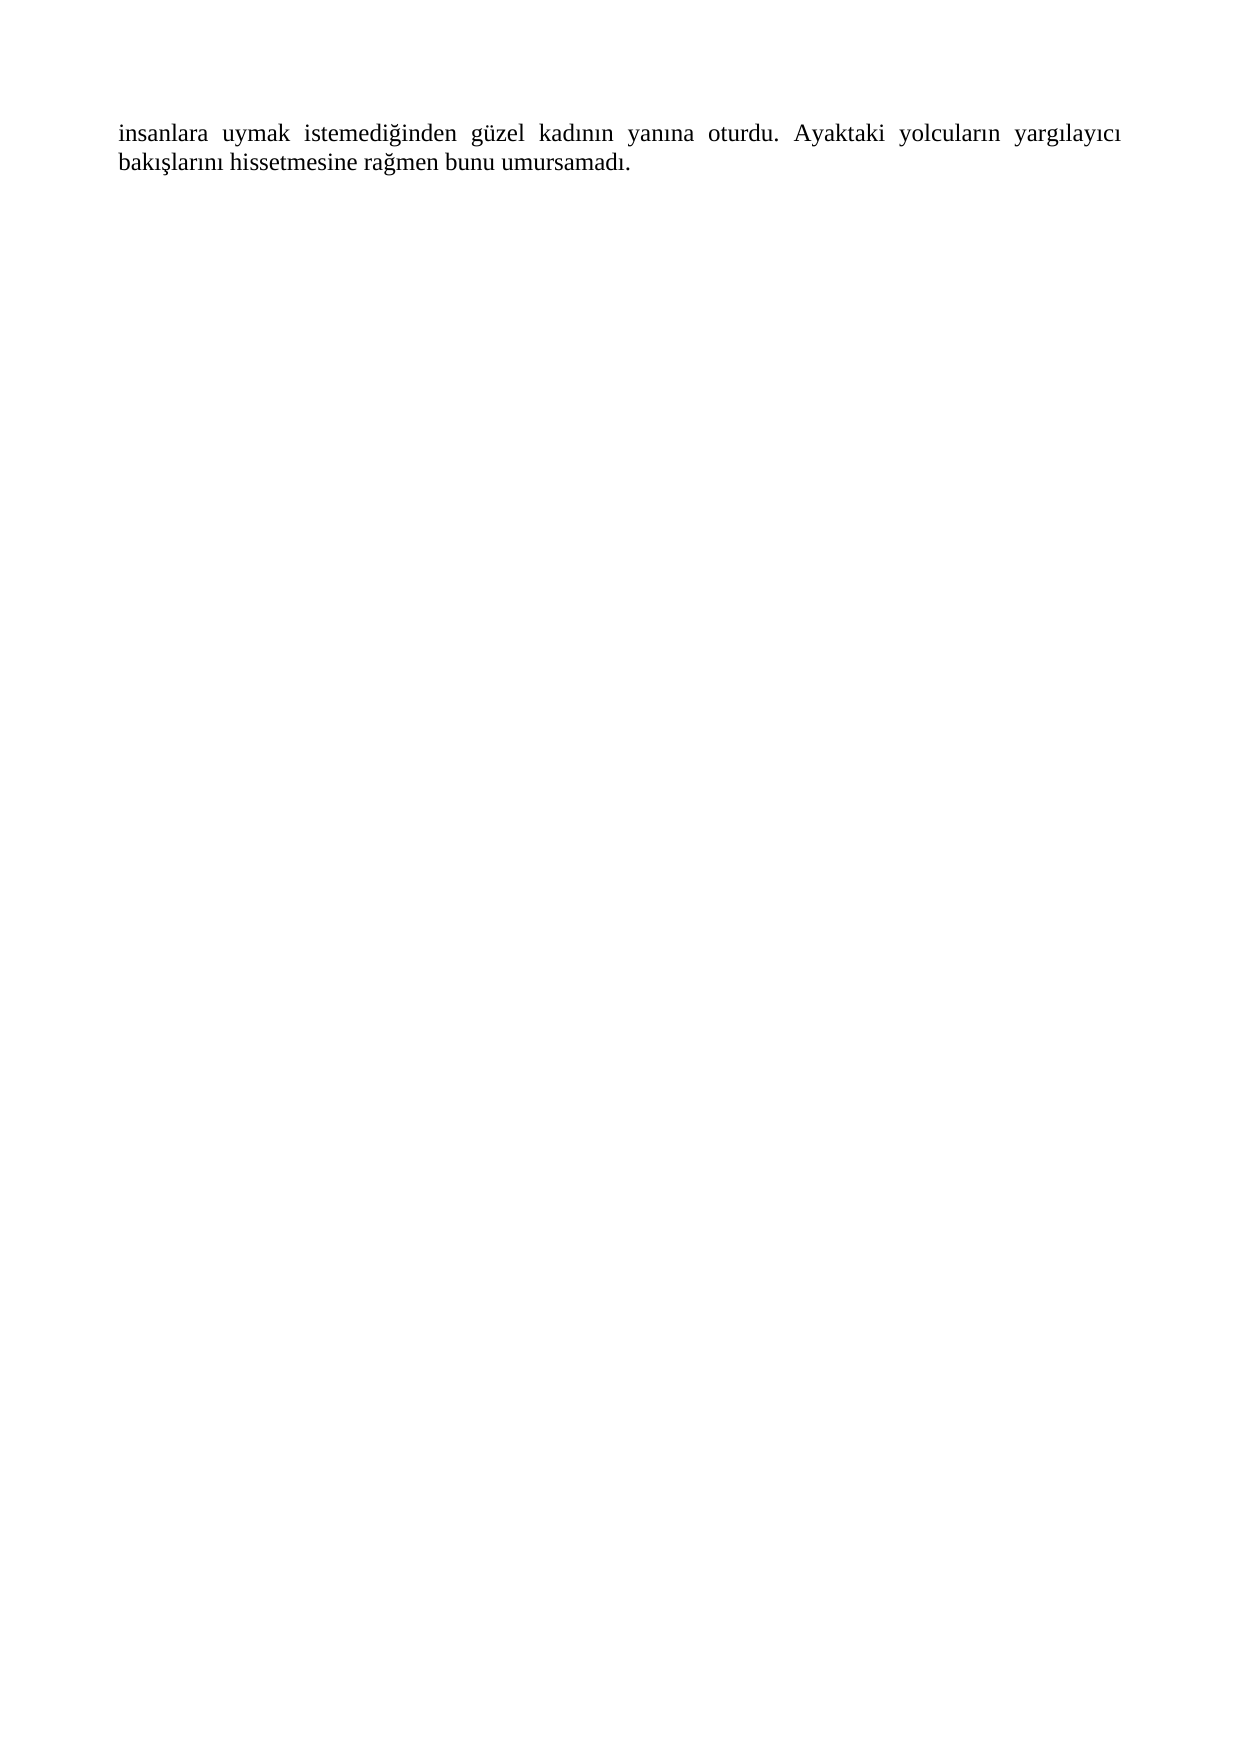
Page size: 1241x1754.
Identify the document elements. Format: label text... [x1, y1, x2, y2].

text insanlara uymak istemediğinden güzel kadının yanına oturdu. Ayaktaki yolcuların yargılayıcı bakışlarını hissetmesine rağmen bunu umursamadı. [118, 118, 1122, 176]
